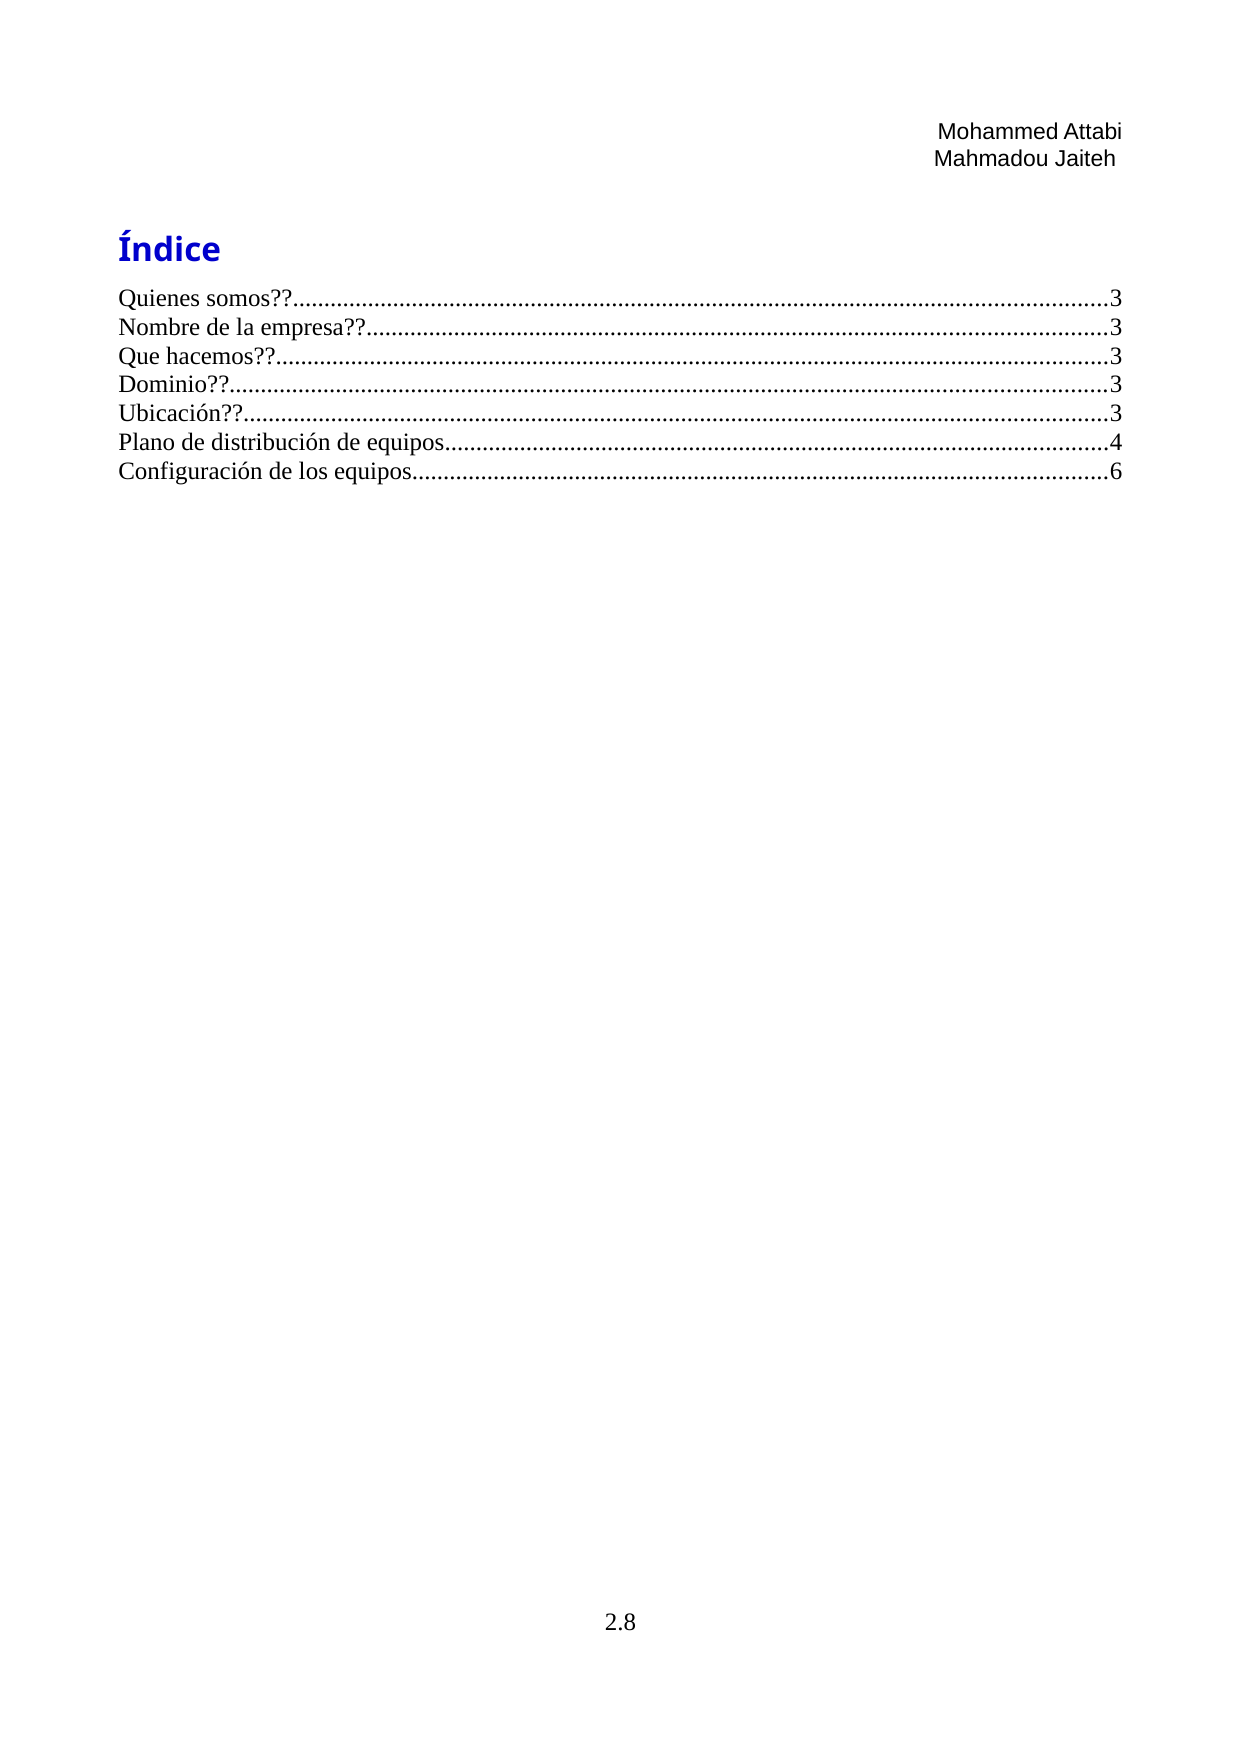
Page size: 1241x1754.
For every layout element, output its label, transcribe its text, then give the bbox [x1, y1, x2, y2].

text Configuración de los equipos 6 [118, 456, 1122, 484]
text Nombre de la empresa?? 3 [118, 312, 1122, 341]
text Que hacemos?? 3 [118, 341, 1122, 369]
text Plano de distribución de equipos 4 [118, 427, 1122, 456]
subtitle Índice [118, 225, 1122, 271]
text Dominio?? 3 [118, 369, 1122, 398]
text Ubicación?? 3 [118, 398, 1122, 427]
text Quienes somos?? 3 [118, 283, 1122, 312]
